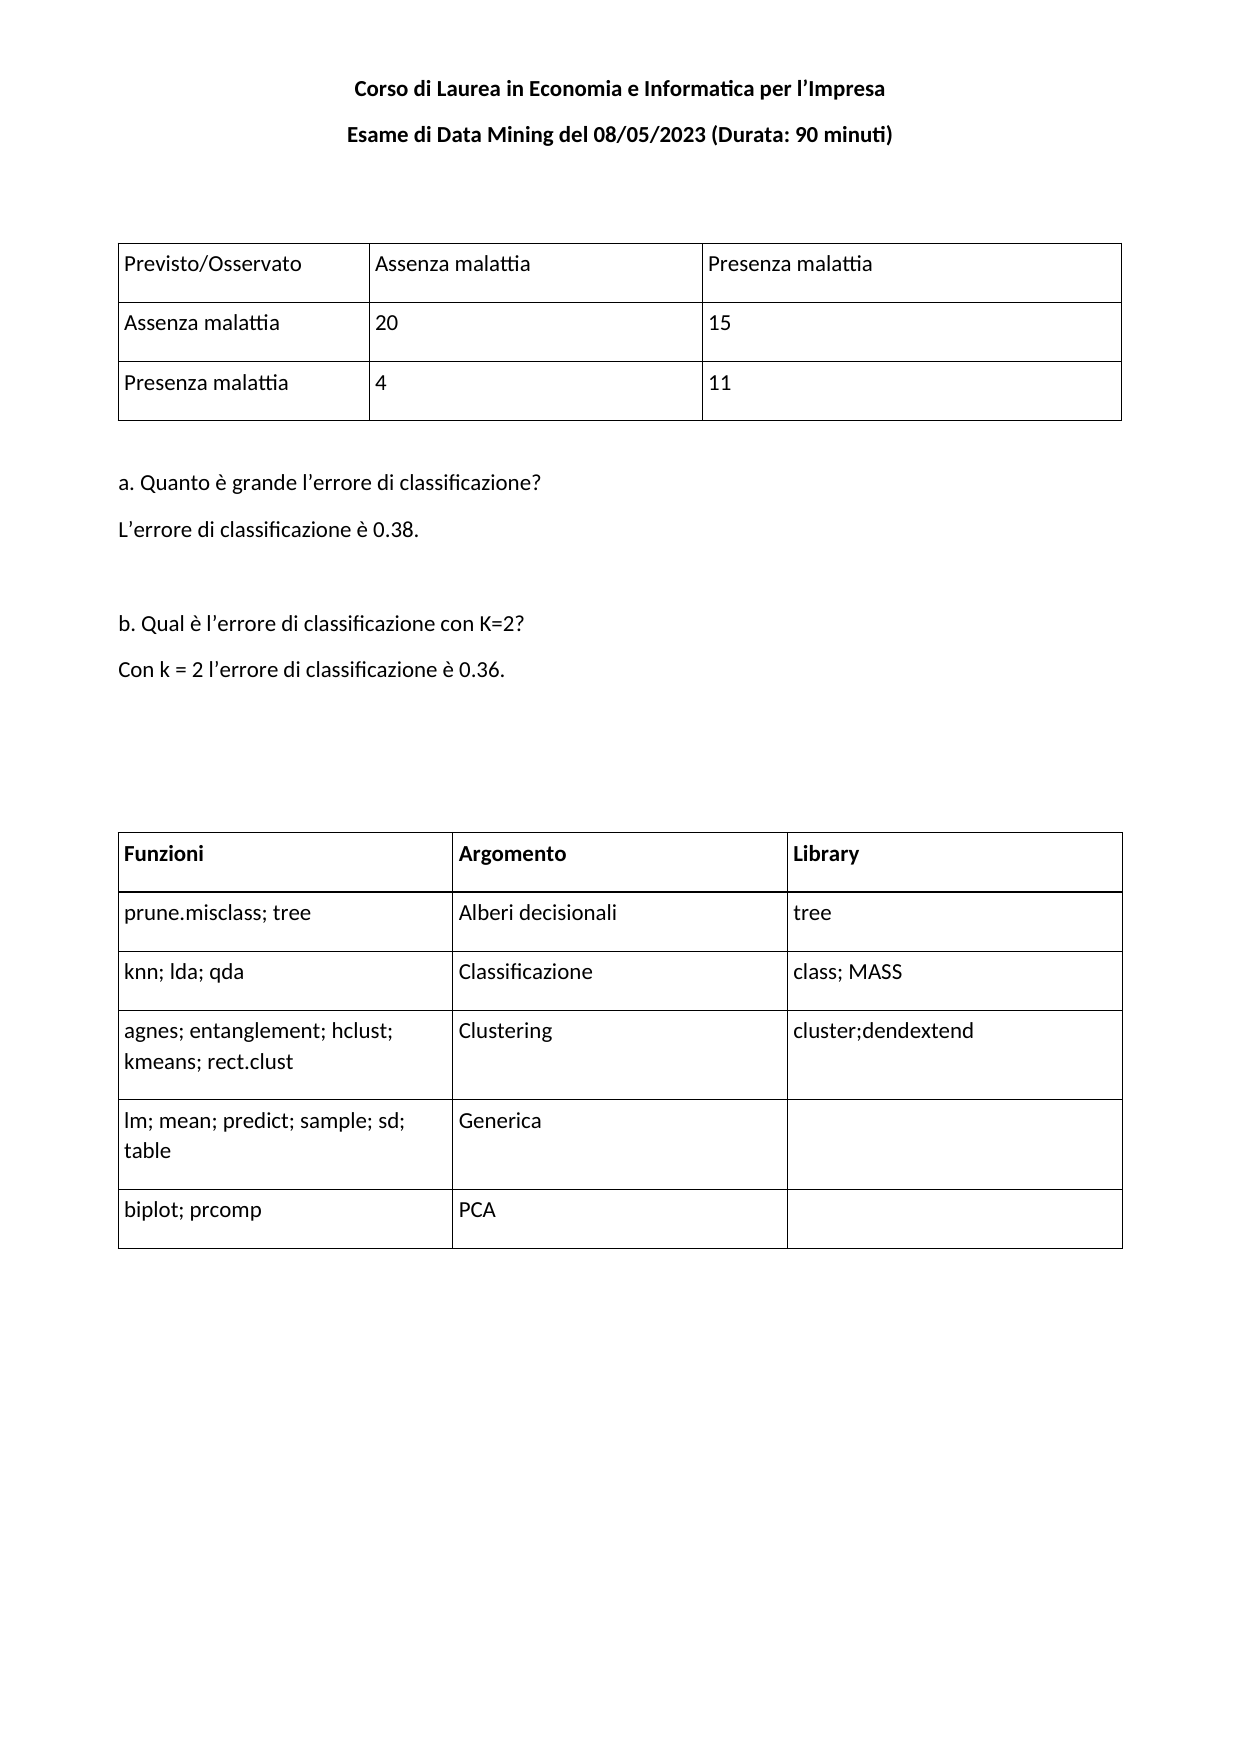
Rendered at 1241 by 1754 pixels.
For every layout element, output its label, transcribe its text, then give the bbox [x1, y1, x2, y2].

table_cell Alberi decisionali [453, 893, 787, 951]
table_cell Presenza malattia [119, 362, 369, 420]
table_cell 4 [370, 362, 702, 420]
text b. Qual è l’errore di classificazione con K=2? [118, 609, 1122, 637]
table_cell prune.misclass; tree [119, 893, 452, 951]
table_header Previsto/Osservato [119, 244, 369, 302]
table_cell biplot; prcomp [119, 1190, 452, 1248]
table_cell class; MASS [788, 952, 1122, 1010]
table_cell Clustering [453, 1011, 787, 1099]
table_header Presenza malattia [703, 244, 1121, 302]
table_cell PCA [453, 1190, 787, 1248]
table_cell Generica [453, 1100, 787, 1189]
table_header Funzioni [119, 833, 452, 891]
table_header Library [788, 833, 1122, 891]
table_header Assenza malattia [370, 244, 702, 302]
table_cell 15 [703, 303, 1121, 361]
table_cell cluster;dendextend [788, 1011, 1122, 1099]
table_cell [788, 1190, 1122, 1248]
table_cell 11 [703, 362, 1121, 420]
table_cell [788, 1100, 1122, 1189]
table_cell agnes; entanglement; hclust; kmeans; rect.clust [119, 1011, 452, 1099]
table_cell lm; mean; predict; sample; sd; table [119, 1100, 452, 1189]
text a. Quanto è grande l’errore di classificazione? [118, 468, 1122, 496]
table_header Argomento [453, 833, 787, 891]
text L’errore di classificazione è 0.38. [118, 515, 1122, 543]
table_cell knn; lda; qda [119, 952, 452, 1010]
table_cell 20 [370, 303, 702, 361]
table_cell Assenza malattia [119, 303, 369, 361]
table_cell Classificazione [453, 952, 787, 1010]
table_cell tree [788, 893, 1122, 951]
text Con k = 2 l’errore di classificazione è 0.36. [118, 656, 1122, 684]
